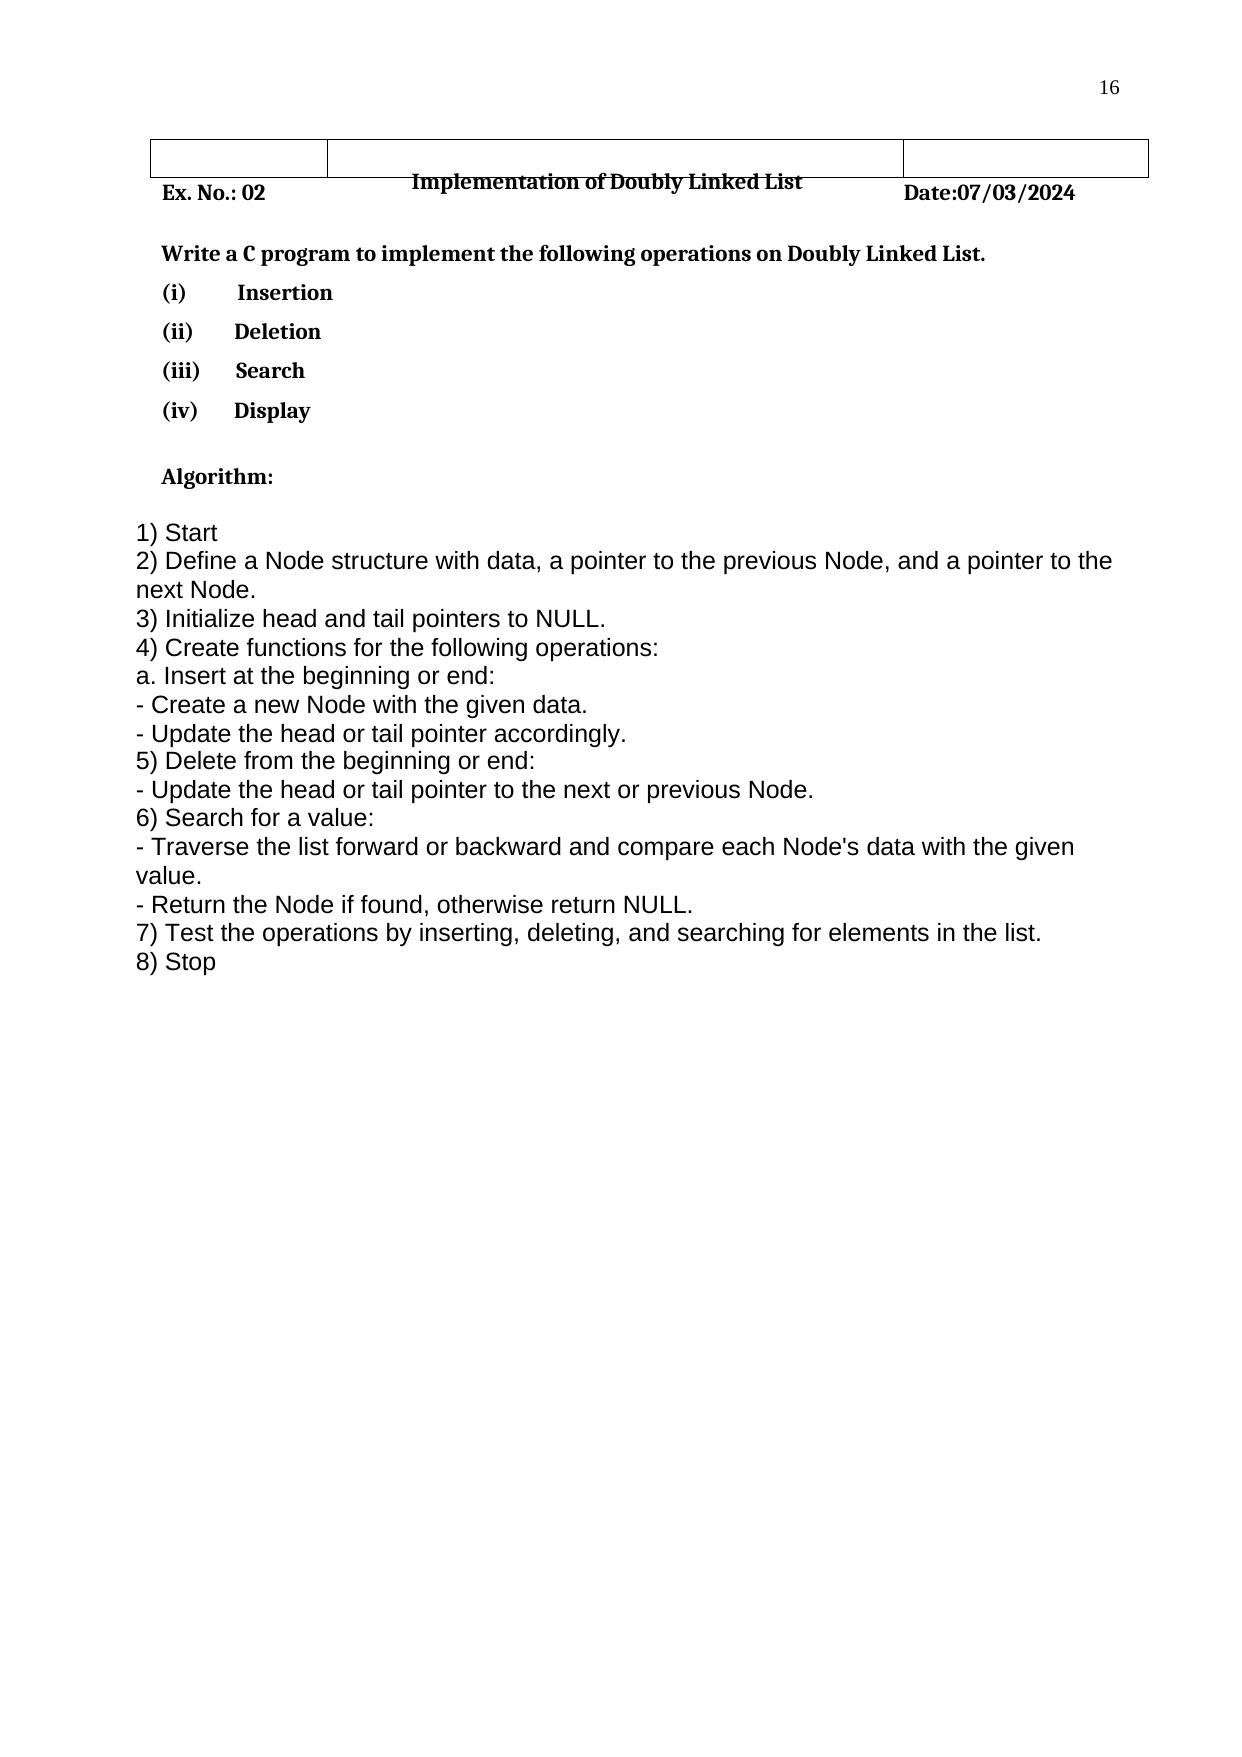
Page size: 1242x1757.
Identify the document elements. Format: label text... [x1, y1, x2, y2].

text 5) Delete from the beginning or end: [136, 747, 1150, 774]
text - Create a new Node with the given data. [136, 690, 1150, 719]
text - Traverse the list forward or backward and compare each Node's data with the given value. [136, 832, 1080, 889]
text Ex. No.: 02 Implementation of Doubly Linked List Date:07/03/2024 [162, 168, 1150, 204]
text 2) Define a Node structure with data, a pointer to the previous Node, and a pointer to the next Node. [136, 546, 1119, 604]
text (ii) Deletion (iii) Search (iv) Display [161, 319, 331, 424]
text 6) Search for a value: [136, 803, 1150, 832]
text 4) Create functions for the following operations: [136, 632, 1150, 661]
text 1) Start [136, 517, 1150, 546]
text 7) Test the operations by inserting, deleting, and searching for elements in the list. [136, 918, 1150, 947]
text Algorithm: [161, 464, 1150, 491]
text - Update the head or tail pointer to the next or previous Node. [136, 774, 1150, 803]
text 8) Stop [136, 947, 1150, 976]
text - Update the head or tail pointer accordingly. [136, 719, 1150, 747]
text Write a C program to implement the following operations on Doubly Linked List. (i) Insertion [161, 241, 1009, 306]
text - Return the Node if found, otherwise return NULL. [136, 889, 1150, 918]
text 3) Initialize head and tail pointers to NULL. [136, 604, 1150, 632]
text a. Insert at the beginning or end: [136, 661, 1150, 690]
